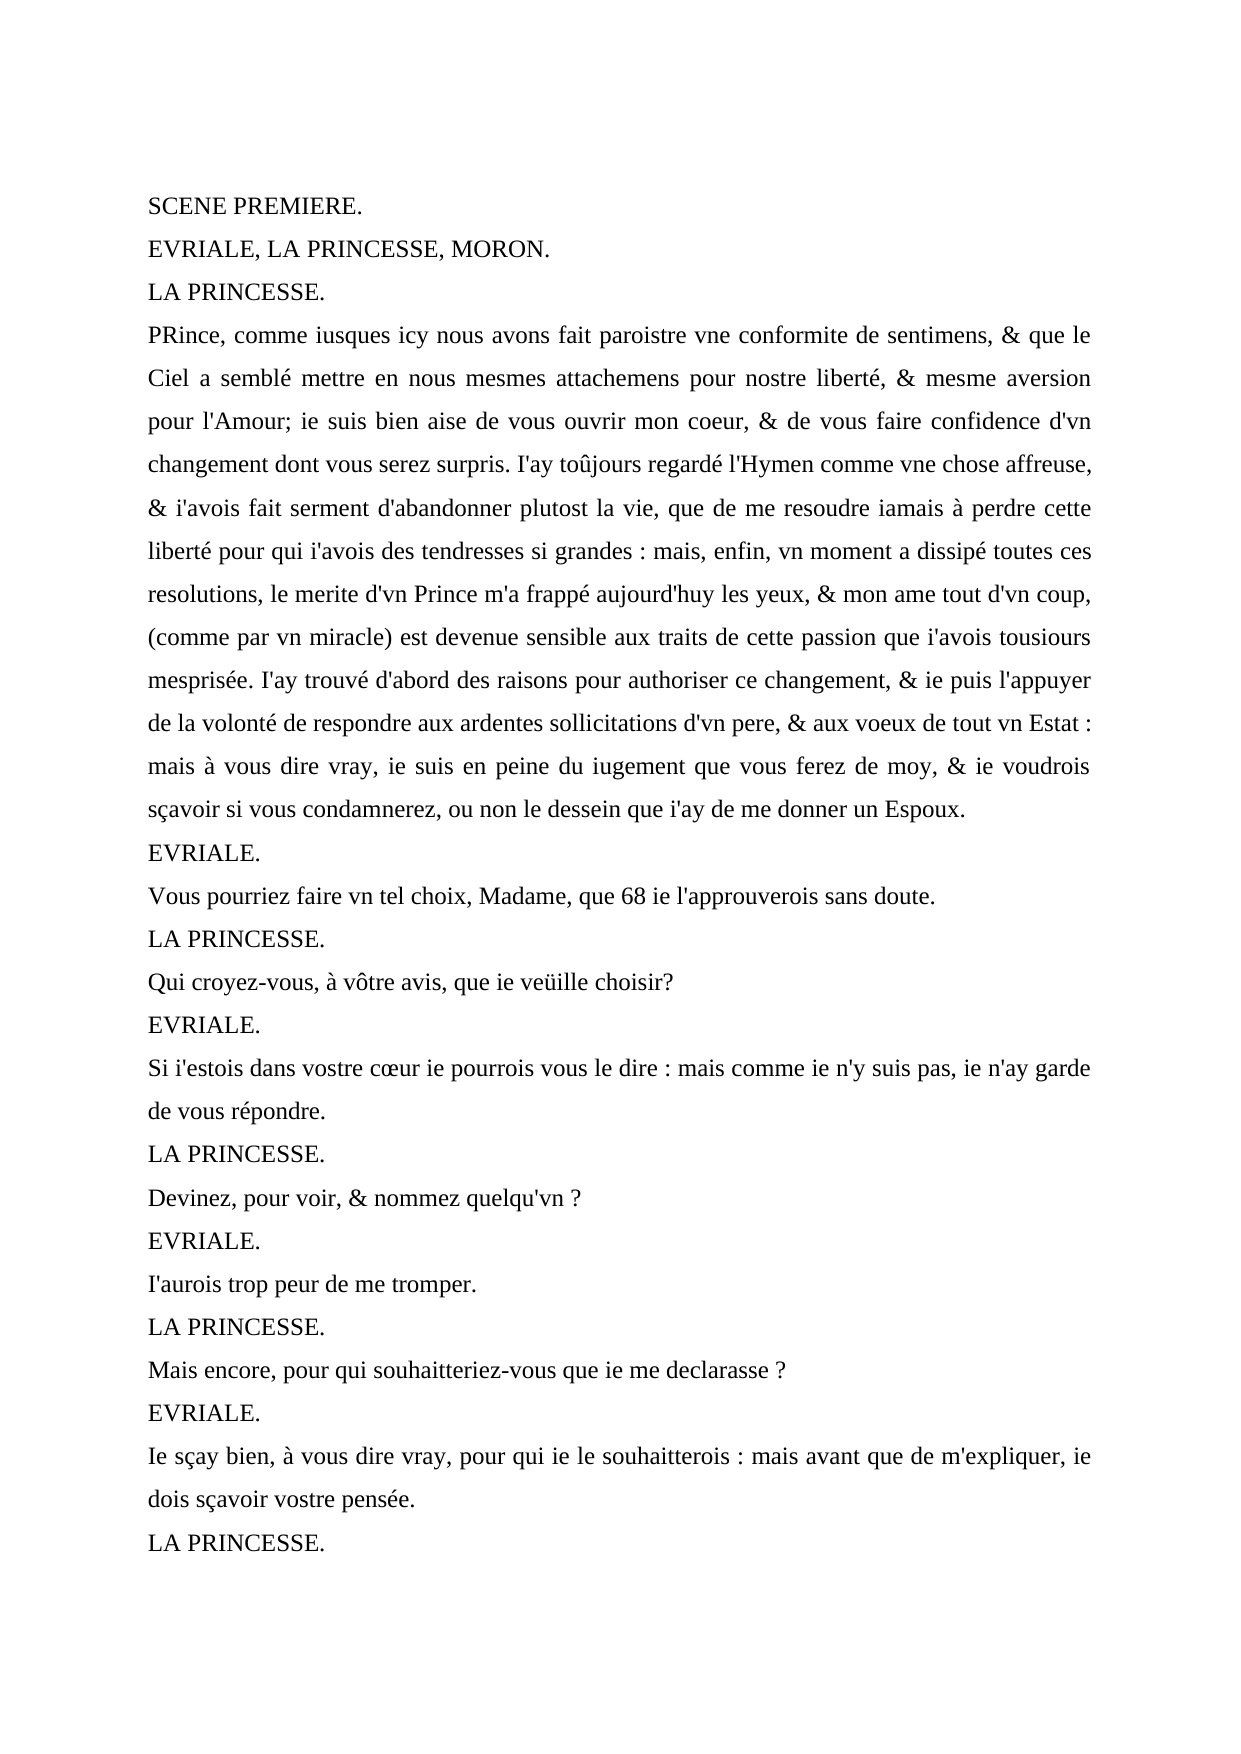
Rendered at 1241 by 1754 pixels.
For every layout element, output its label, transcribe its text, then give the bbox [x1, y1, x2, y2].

text EVRIALE. [148, 1010, 1093, 1039]
text Si i'estois dans vostre cœur ie pourrois vous le dire : mais comme ie n'y suis pas, ie n'ay garde de vous répondre. [148, 1053, 1093, 1125]
text Ie sçay bien, à vous dire vray, pour qui ie le souhaitterois : mais avant que de m'expliquer, ie dois sçavoir vostre pensée. [148, 1441, 1093, 1513]
text LA PRINCESSE. [148, 1139, 1093, 1168]
text EVRIALE. [148, 1226, 1093, 1254]
text EVRIALE. [148, 838, 1093, 866]
text LA PRINCESSE. [148, 1312, 1093, 1341]
text LA PRINCESSE. [148, 277, 1093, 306]
text Vous pourriez faire vn tel choix, Madame, que 68 ie l'approuverois sans doute. [148, 881, 1093, 909]
text LA PRINCESSE. [148, 924, 1093, 953]
text Mais encore, pour qui souhaitteriez-vous que ie me declarasse ? [148, 1355, 1093, 1384]
text EVRIALE, LA PRINCESSE, MORON. [148, 234, 1093, 263]
text LA PRINCESSE. [148, 1528, 1093, 1556]
text SCENE PREMIERE. [148, 191, 1093, 219]
text Qui croyez-vous, à vôtre avis, que ie veüille choisir? [148, 967, 1093, 996]
text PRince, comme iusques icy nous avons fait paroistre vne conformite de sentimens, & que le Ciel a semblé mettre en nous mesmes attachemens pour nostre liberté, & mesme aversion pour l'Amour; ie suis bien aise de vous ouvrir mon coeur, & de vous faire confidence d'vn changement dont vous serez surpris. I'ay toûjours regardé l'Hymen comme vne chose affreuse, & i'avois fait serment d'abandonner plutost la vie, que de me resoudre iamais à perdre cette liberté pour qui i'avois des tendresses si grandes : mais, enfin, vn moment a dissipé toutes ces resolutions, le merite d'vn Prince m'a frappé aujourd'huy les yeux, & mon ame tout d'vn coup, (comme par vn miracle) est devenue sensible aux traits de cette passion que i'avois tousiours mesprisée. I'ay trouvé d'abord des raisons pour authoriser ce changement, & ie puis l'appuyer de la volonté de respondre aux ardentes sollicitations d'vn pere, & aux voeux de tout vn Estat : mais à vous dire vray, ie suis en peine du iugement que vous ferez de moy, & ie voudrois sçavoir si vous condamnerez, ou non le dessein que i'ay de me donner un Espoux. [148, 320, 1093, 823]
text EVRIALE. [148, 1398, 1093, 1427]
text Devinez, pour voir, & nommez quelqu'vn ? [148, 1183, 1093, 1211]
text I'aurois trop peur de me tromper. [148, 1269, 1093, 1298]
